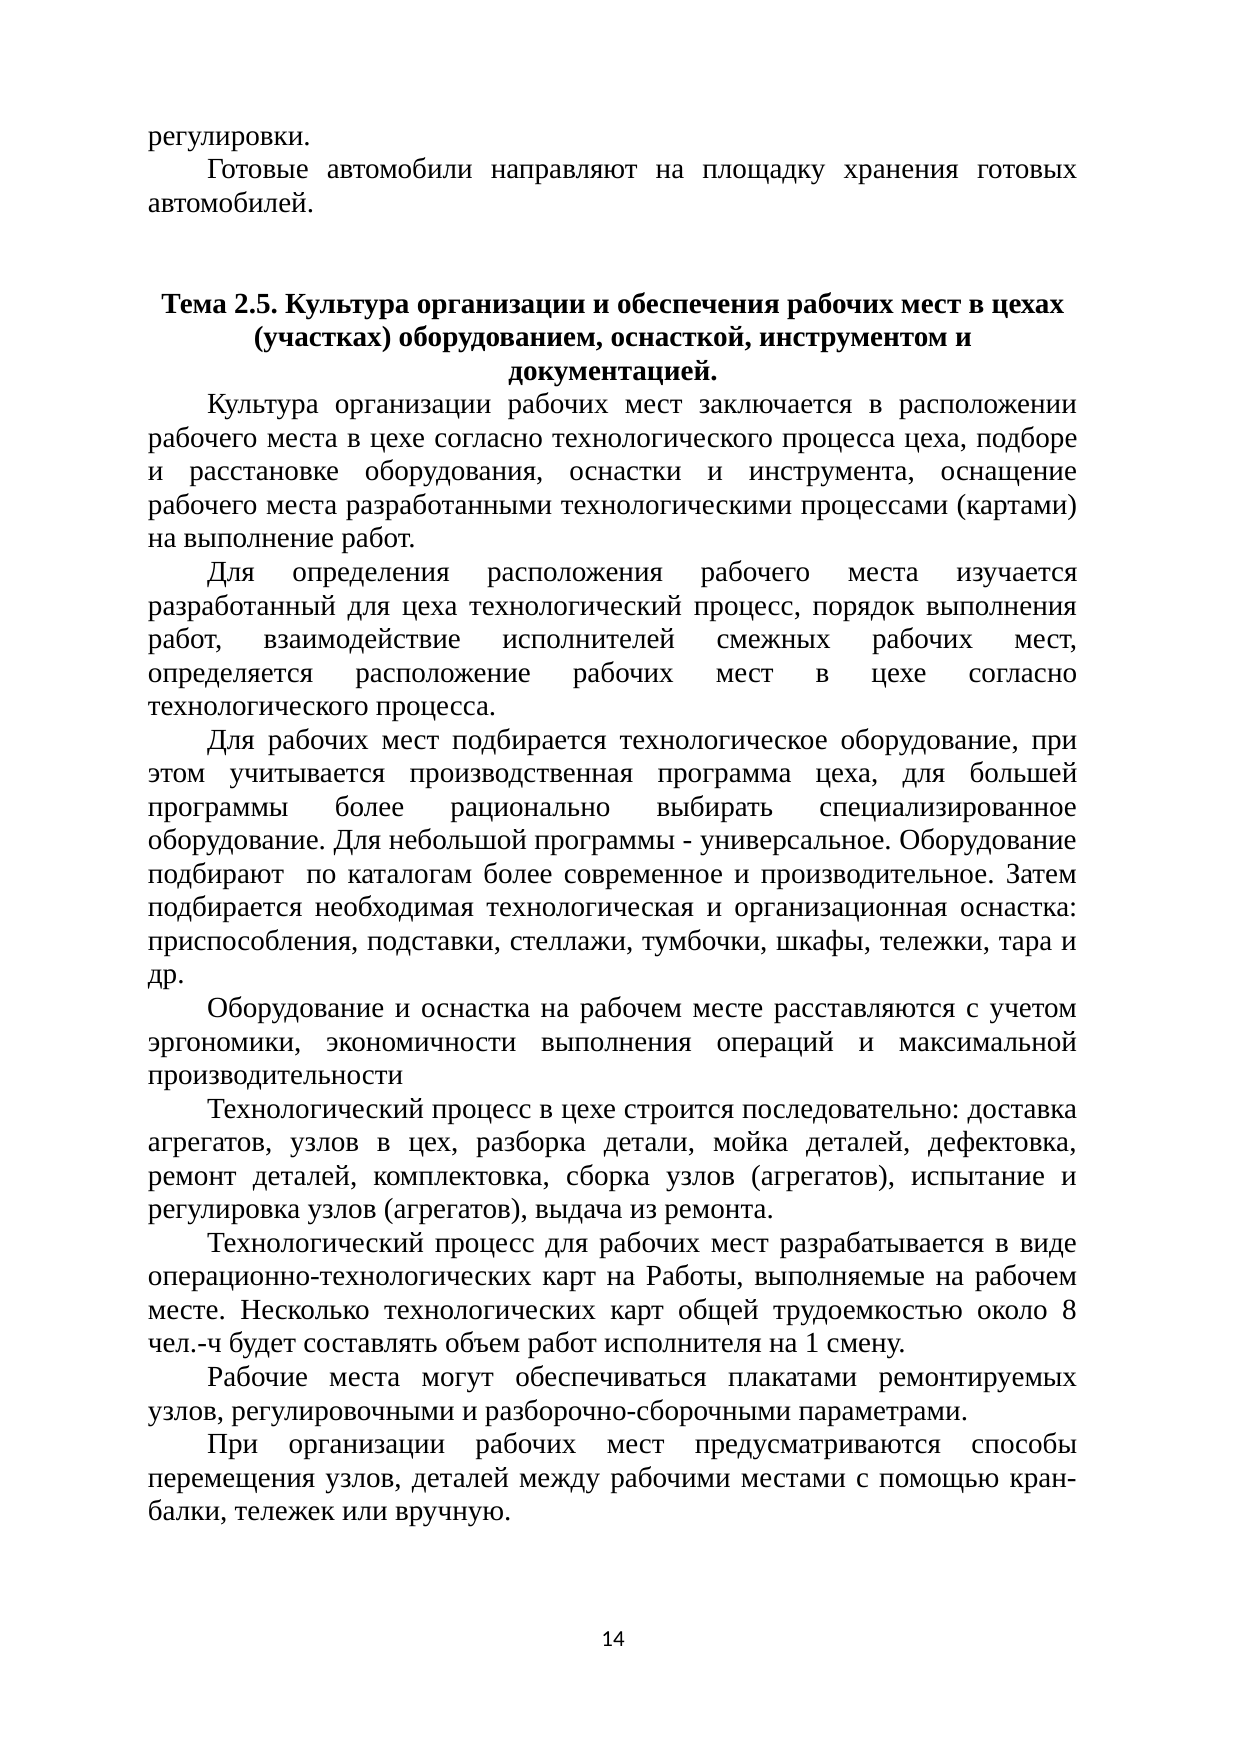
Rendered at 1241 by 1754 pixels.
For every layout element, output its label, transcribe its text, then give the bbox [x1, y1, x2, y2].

text При организации рабочих мест предусматриваются способы перемещения узлов, деталей между рабочими местами с помощью кран-балки, тележек или вручную. [148, 1426, 1078, 1527]
text регулировки. [148, 118, 1078, 152]
text Тема 2.5. Культура организации и обеспечения рабочих мест в цехах (участках) оборудованием, оснасткой, инструментом и документацией. [148, 286, 1078, 386]
text Культура организации рабочих мест заключается в расположении рабочего места в цехе согласно технологического процесса цеха, подборе и расстановке оборудования, оснастки и инструмента, оснащение рабочего места разработанными технологическими процессами (картами) на выполнение работ. [148, 386, 1078, 554]
text Технологический процесс для рабочих мест разрабатывается в виде операционно-технологических карт на Работы, выполняемые на рабочем месте. Несколько технологических карт общей трудоемкостью около 8 чел.-ч будет составлять объем работ исполнителя на 1 смену. [148, 1225, 1078, 1359]
text Оборудование и оснастка на рабочем месте расставляются с учетом эргономики, экономичности выполнения операций и максимальной производительности [148, 990, 1078, 1091]
text Готовые автомобили направляют на площадку хранения готовых автомобилей. [148, 152, 1078, 219]
text Технологический процесс в цехе строится последовательно: доставка агрегатов, узлов в цех, разборка детали, мойка деталей, дефектовка, ремонт деталей, комплектовка, сборка узлов (агрегатов), испытание и регулировка узлов (агрегатов), выдача из ремонта. [148, 1091, 1078, 1225]
text Рабочие места могут обеспечиваться плакатами ремонтируемых узлов, регулировочными и разборочно-сборочными параметрами. [148, 1359, 1078, 1426]
text Для определения расположения рабочего места изучается разработанный для цеха технологический процесс, порядок выполнения работ, взаимодействие исполнителей смежных рабочих мест, определяется расположение рабочих мест в цехе согласно технологического процесса. [148, 554, 1078, 722]
text Для рабочих мест подбирается технологическое оборудование, при этом учитывается производственная программа цеха, для большей программы более рационально выбирать специализированное оборудование. Для небольшой программы - универсальное. Оборудование подбирают по каталогам более современное и производительное. Затем подбирается необходимая технологическая и организационная оснастка: приспособления, подставки, стеллажи, тумбочки, шкафы, тележки, тара и др. [148, 722, 1078, 990]
